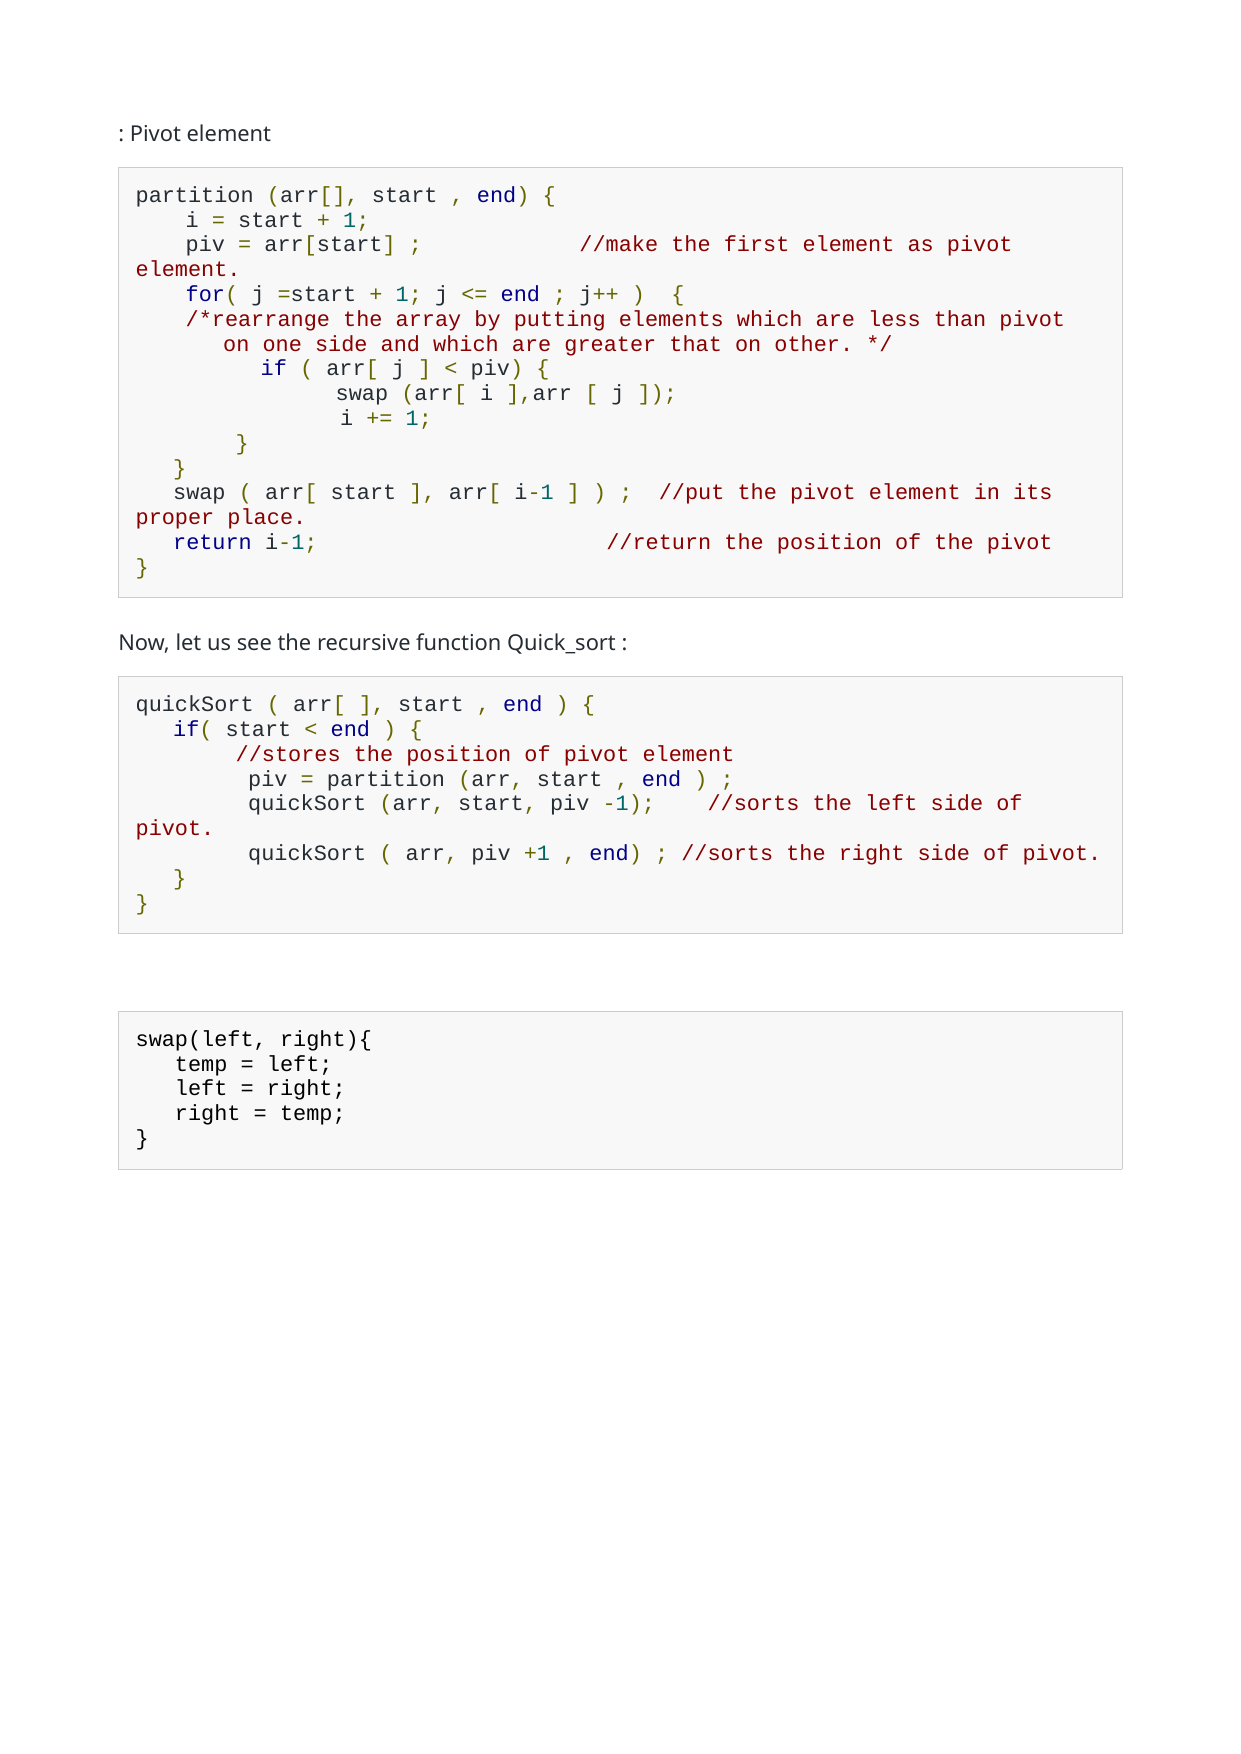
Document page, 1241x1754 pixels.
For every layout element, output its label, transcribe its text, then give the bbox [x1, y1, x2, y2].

text i += 1; [119, 390, 1122, 415]
text } [119, 850, 1122, 874]
text if ( arr[ j ] < piv) { [119, 340, 1122, 365]
text right = temp; [119, 1085, 1122, 1110]
text //stores the position of pivot element [119, 726, 1122, 751]
text on one side and which are greater that on other. */ [119, 316, 1122, 340]
text } [1064, 850, 1071, 859]
text temp = left; [119, 1036, 1122, 1060]
text quickSort ( arr[ ], start , end ) { [119, 677, 1122, 701]
text quickSort ( arr, piv +1 , end) ; //sorts the right side of pivot. [119, 825, 1122, 850]
text : Pivot element [118, 118, 1122, 148]
text } [119, 415, 1122, 439]
text } [723, 850, 730, 859]
text partition (arr[], start , end) { [119, 168, 1122, 192]
text swap (arr[ i ],arr [ j ]); [119, 365, 1122, 390]
text } [329, 850, 336, 859]
text piv = arr[start] ; //make the first element as pivot element. [119, 216, 1122, 266]
text if( start < end ) { [119, 701, 1122, 726]
text quickSort (arr, start, piv -1); //sorts the left side of pivot. [119, 775, 1122, 825]
text } [119, 439, 1122, 464]
text } [119, 1110, 1122, 1169]
text swap(left, right){ [119, 1012, 1122, 1036]
text left = right; [119, 1060, 1122, 1085]
text } [986, 850, 993, 859]
text } [265, 850, 270, 859]
text i = start + 1; [119, 192, 1122, 216]
text return i-1; //return the position of the pivot [119, 514, 1122, 539]
text } [869, 850, 874, 858]
text /*rearrange the array by putting elements which are less than pivot [119, 291, 1122, 316]
text } [501, 850, 506, 858]
text piv = partition (arr, start , end ) ; [119, 751, 1122, 775]
text } [1052, 850, 1057, 858]
text Now, let us see the recursive function Quick_sort : [118, 627, 1122, 657]
text } [475, 850, 481, 859]
text } [119, 874, 1122, 933]
text } [1026, 850, 1032, 859]
text } [119, 539, 1122, 597]
text swap ( arr[ start ], arr[ i-1 ] ) ; //put the pivot element in its proper place. [119, 464, 1122, 514]
text for( j =start + 1; j <= end ; j++ ) { [119, 266, 1122, 291]
